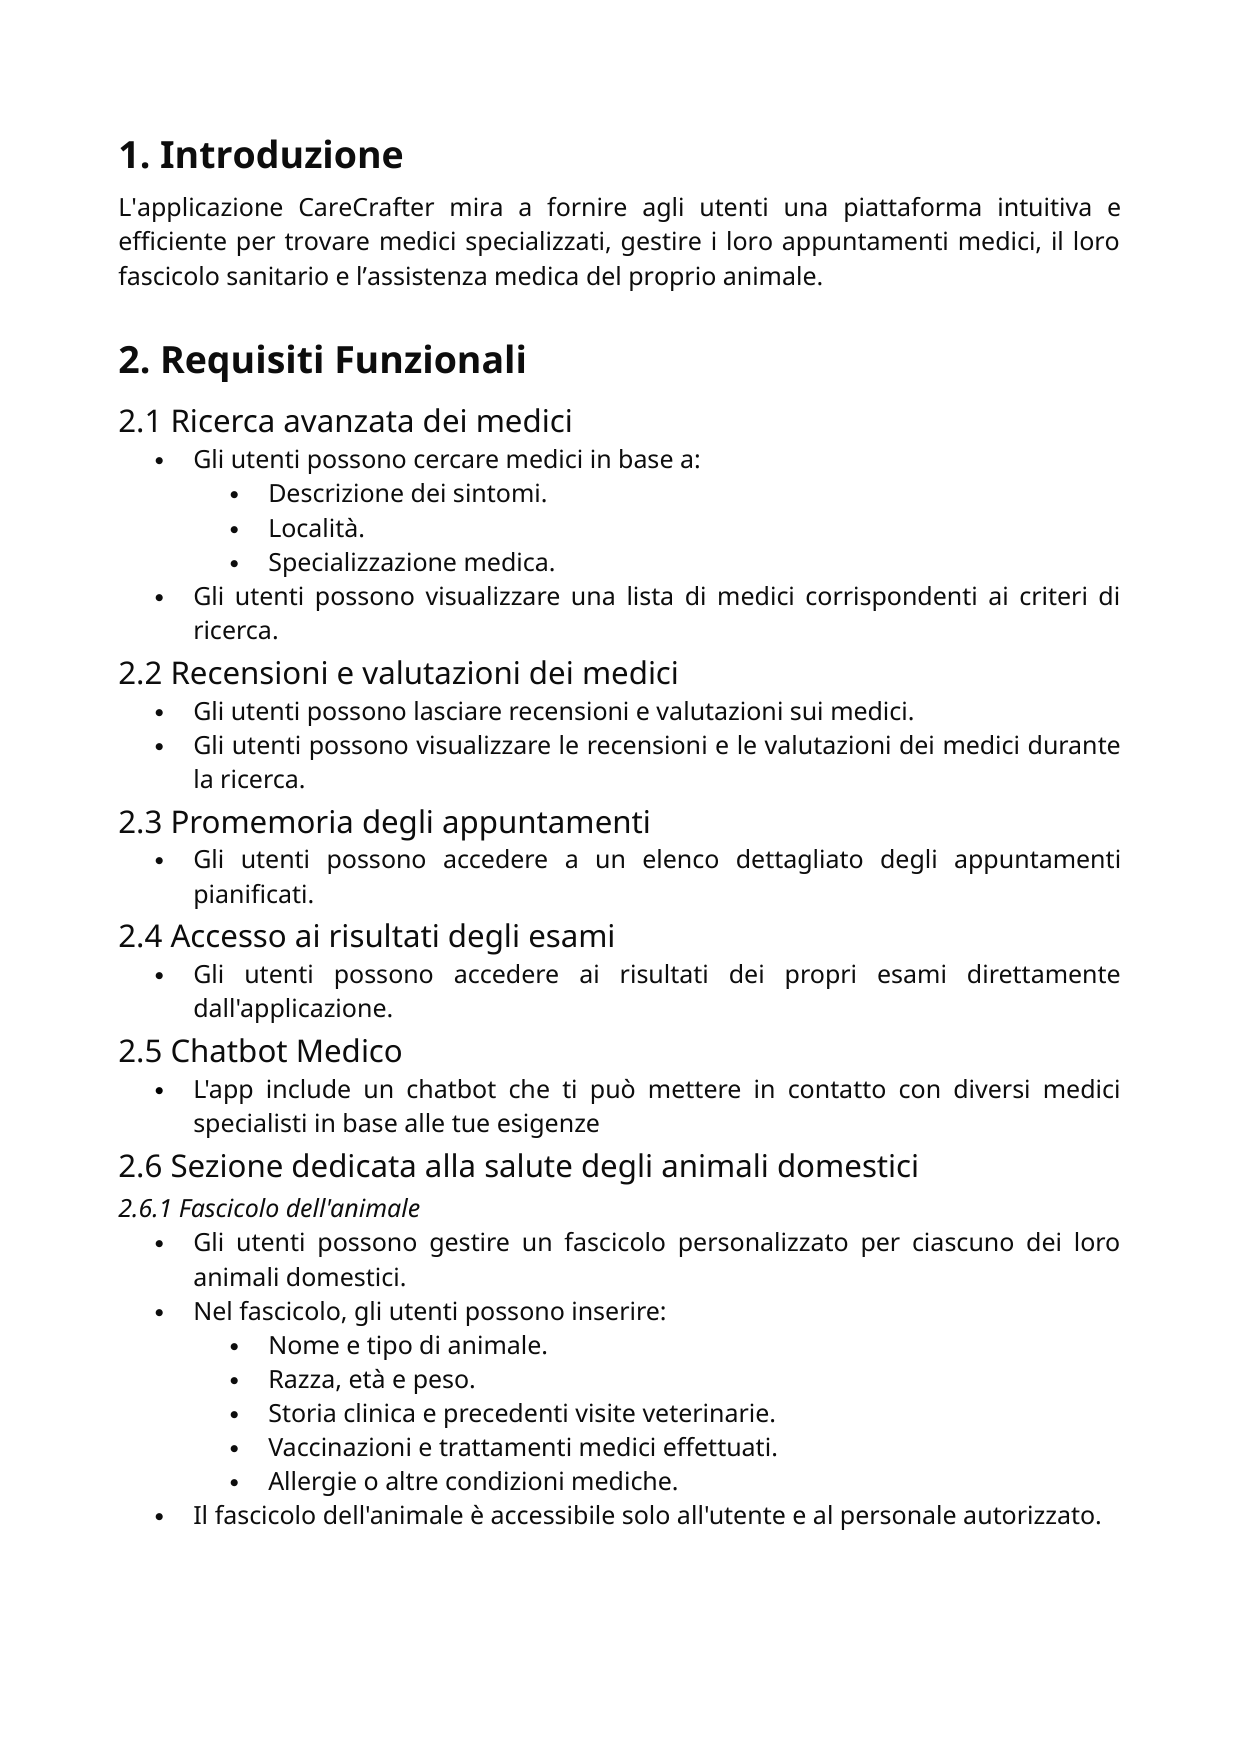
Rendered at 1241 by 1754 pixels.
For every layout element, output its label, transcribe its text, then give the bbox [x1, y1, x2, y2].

list Gli utenti possono accedere a un elenco dettagliato degli appuntamenti pianificati. [156, 842, 1122, 910]
list Gli utenti possono visualizzare le recensioni e le valutazioni dei medici durante la ricerca. [156, 727, 1122, 795]
subtitle 2.5 Chatbot Medico [118, 1029, 1122, 1072]
list Gli utenti possono lasciare recensioni e valutazioni sui medici. [156, 693, 1122, 727]
list Il fascicolo dell'animale è accessibile solo all'utente e al personale autorizzato. [156, 1498, 1122, 1532]
subtitle 2. Requisiti Funzionali [118, 334, 1122, 385]
list Gli utenti possono visualizzare una lista di medici corrispondenti ai criteri di ricerca. [156, 578, 1122, 646]
subtitle 2.6 Sezione dedicata alla salute degli animali domestici [118, 1144, 1122, 1187]
list Vaccinazioni e trattamenti medici effettuati. [231, 1429, 1122, 1463]
list Gli utenti possono gestire un fascicolo personalizzato per ciascuno dei loro animali domestici. [156, 1225, 1122, 1293]
list Razza, età e peso. [231, 1361, 1122, 1395]
list Gli utenti possono accedere ai risultati dei propri esami direttamente dall'applicazione. [156, 957, 1122, 1025]
subtitle 2.2 Recensioni e valutazioni dei medici [118, 651, 1122, 693]
list Località. [231, 510, 1122, 544]
list Allergie o altre condizioni mediche. [231, 1463, 1122, 1498]
list Descrizione dei sintomi. [231, 476, 1122, 510]
list L'app include un chatbot che ti può mettere in contatto con diversi medici specialisti in base alle tue esigenze [156, 1072, 1122, 1140]
list Specializzazione medica. [231, 544, 1122, 578]
list Gli utenti possono cercare medici in base a: [156, 442, 1122, 476]
subtitle 2.4 Accesso ai risultati degli esami [118, 914, 1122, 957]
subtitle 2.1 Ricerca avanzata dei medici [118, 399, 1122, 442]
subtitle 2.3 Promemoria degli appuntamenti [118, 799, 1122, 842]
list Storia clinica e precedenti visite veterinarie. [231, 1395, 1122, 1429]
text L'applicazione CareCrafter mira a fornire agli utenti una piattaforma intuitiva e efficiente per trovare medici specializzati, gestire i loro appuntamenti medici, il loro fascicolo sanitario e l’assistenza medica del proprio animale. [118, 190, 1122, 292]
list Nome e tipo di animale. [231, 1327, 1122, 1361]
list Nel fascicolo, gli utenti possono inserire: [156, 1293, 1122, 1327]
subtitle 2.6.1 Fascicolo dell'animale [118, 1191, 1122, 1225]
subtitle 1. Introduzione [118, 128, 1122, 179]
